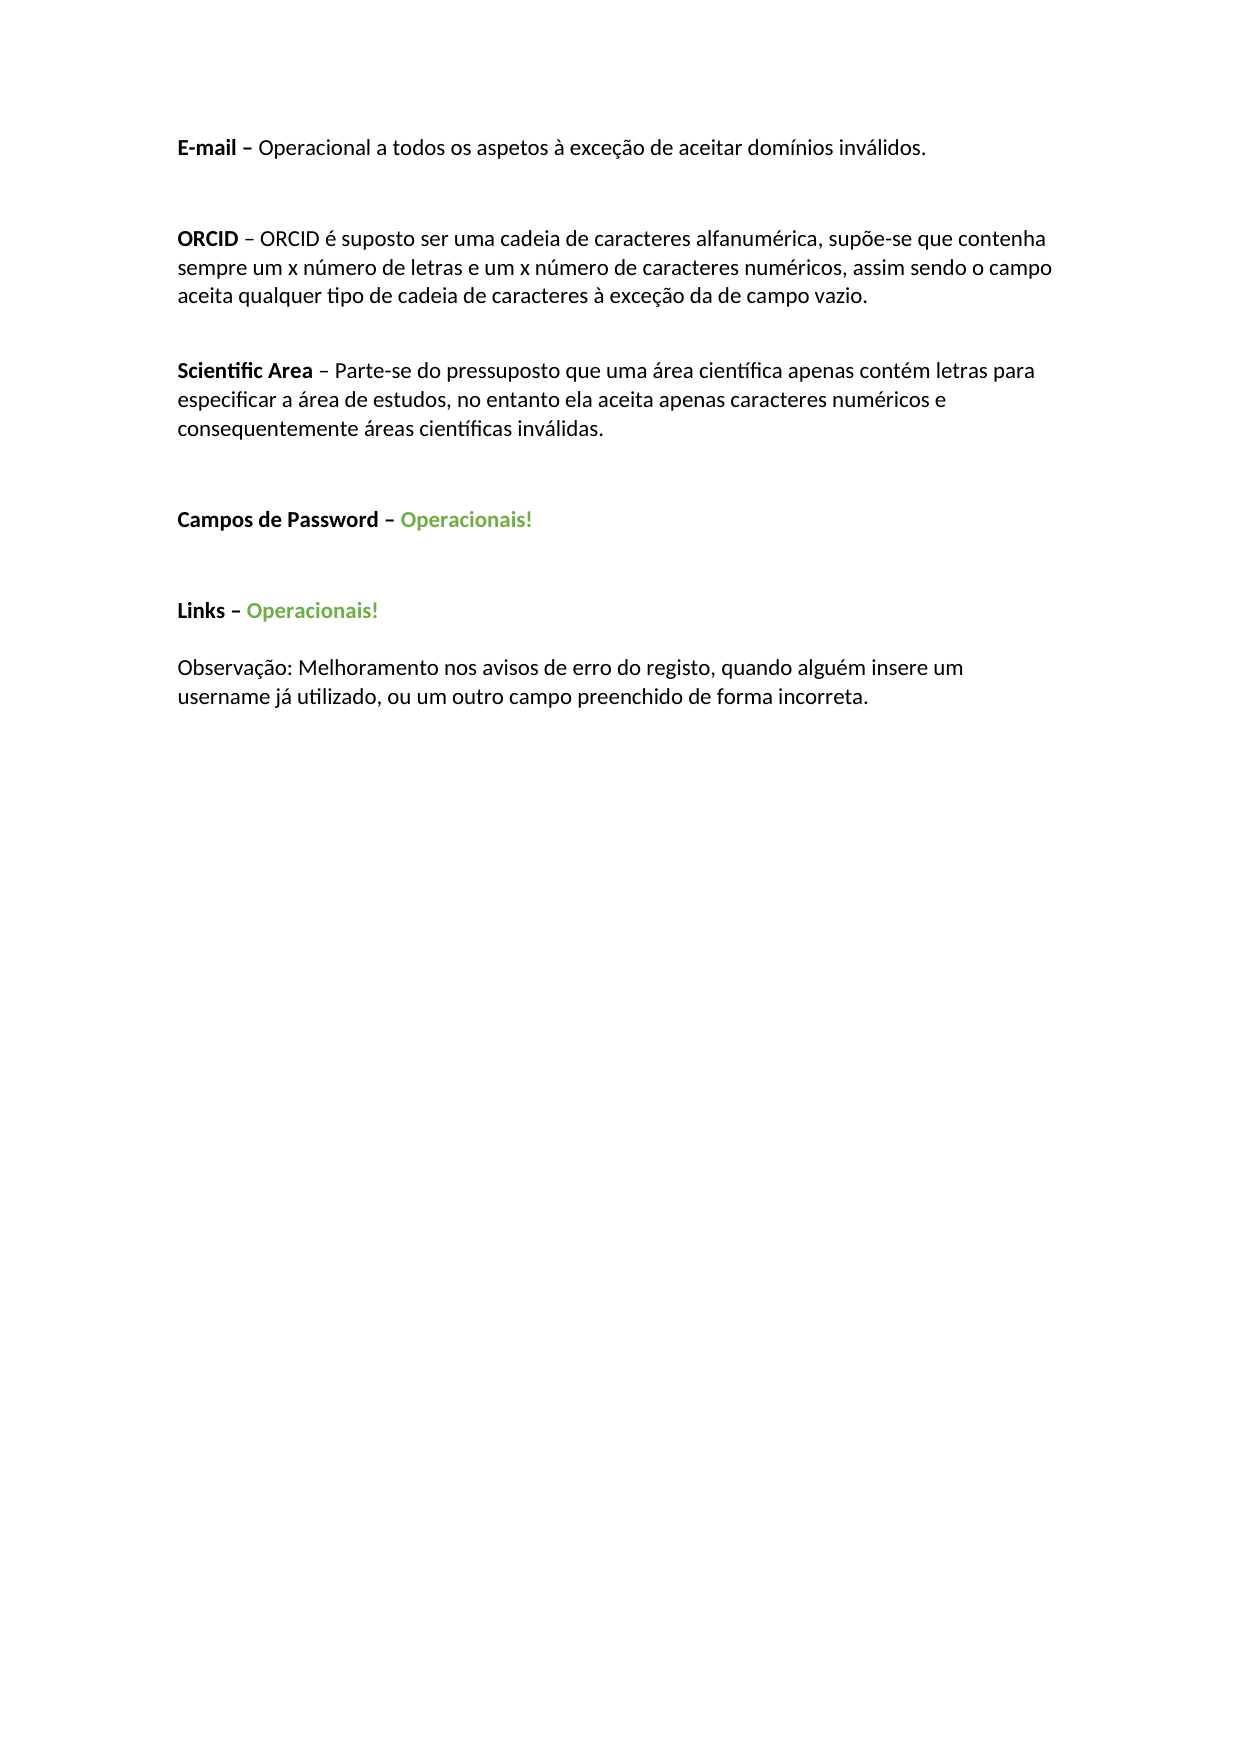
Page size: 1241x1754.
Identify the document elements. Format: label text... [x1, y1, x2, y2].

text Links – Operacionais! Observação: Melhoramento nos avisos de erro do registo, quando alguém insere um username já utilizado, ou um outro campo preenchido de forma incorreta. [177, 596, 1063, 710]
text ORCID – ORCID é suposto ser uma cadeia de caracteres alfanumérica, supõe-se que contenha sempre um x número de letras e um x número de caracteres numéricos, assim sendo o campo aceita qualquer tipo de cadeia de caracteres à exceção da de campo vazio. [177, 224, 1063, 338]
text E-mail – Operacional a todos os aspetos à exceção de aceitar domínios inválidos. [177, 133, 1063, 161]
text Campos de Password – Operacionais! [177, 505, 1063, 533]
text Scientific Area – Parte-se do pressuposto que uma área científica apenas contém letras para especificar a área de estudos, no entanto ela aceita apenas caracteres numéricos e consequentemente áreas científicas inválidas. [177, 356, 1063, 442]
